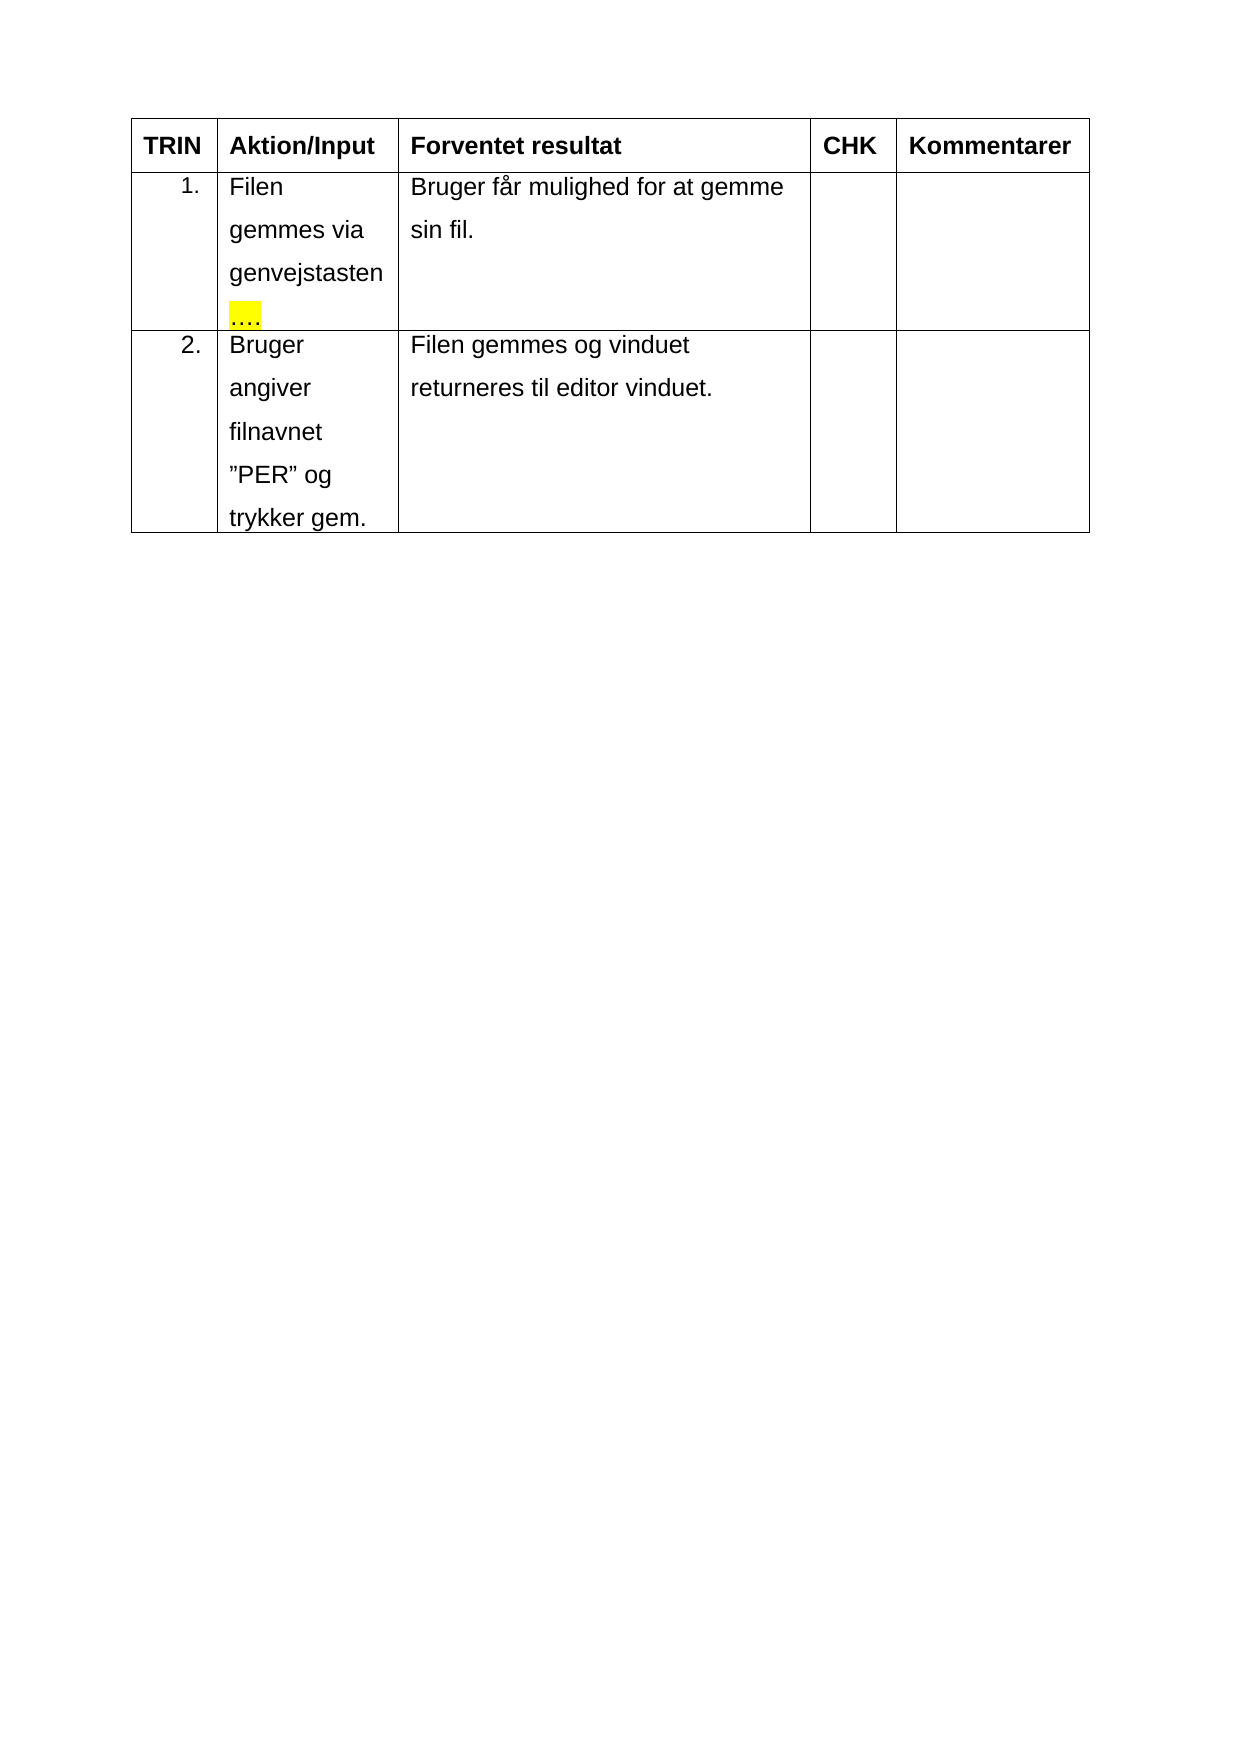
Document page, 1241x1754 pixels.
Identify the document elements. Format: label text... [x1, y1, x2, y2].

table_cell [897, 173, 1089, 330]
table_header Aktion/Input [218, 119, 398, 172]
table_header Kommentarer [897, 119, 1089, 172]
table_cell Filen gemmes via genvejstasten …. [218, 173, 398, 330]
table_cell Bruger angiver filnavnet ”PER” og trykker gem. [218, 331, 398, 532]
table_cell Filen gemmes og vinduet returneres til editor vinduet. [399, 331, 810, 532]
table_cell [811, 173, 896, 330]
table_header CHK [811, 119, 896, 172]
table_header Forventet resultat [399, 119, 810, 172]
table_cell [132, 173, 217, 330]
table_cell Bruger får mulighed for at gemme sin fil. [399, 173, 810, 330]
table_cell [811, 331, 896, 532]
table_header TRIN [132, 119, 217, 172]
table_cell [897, 331, 1089, 532]
table_cell [132, 331, 217, 532]
